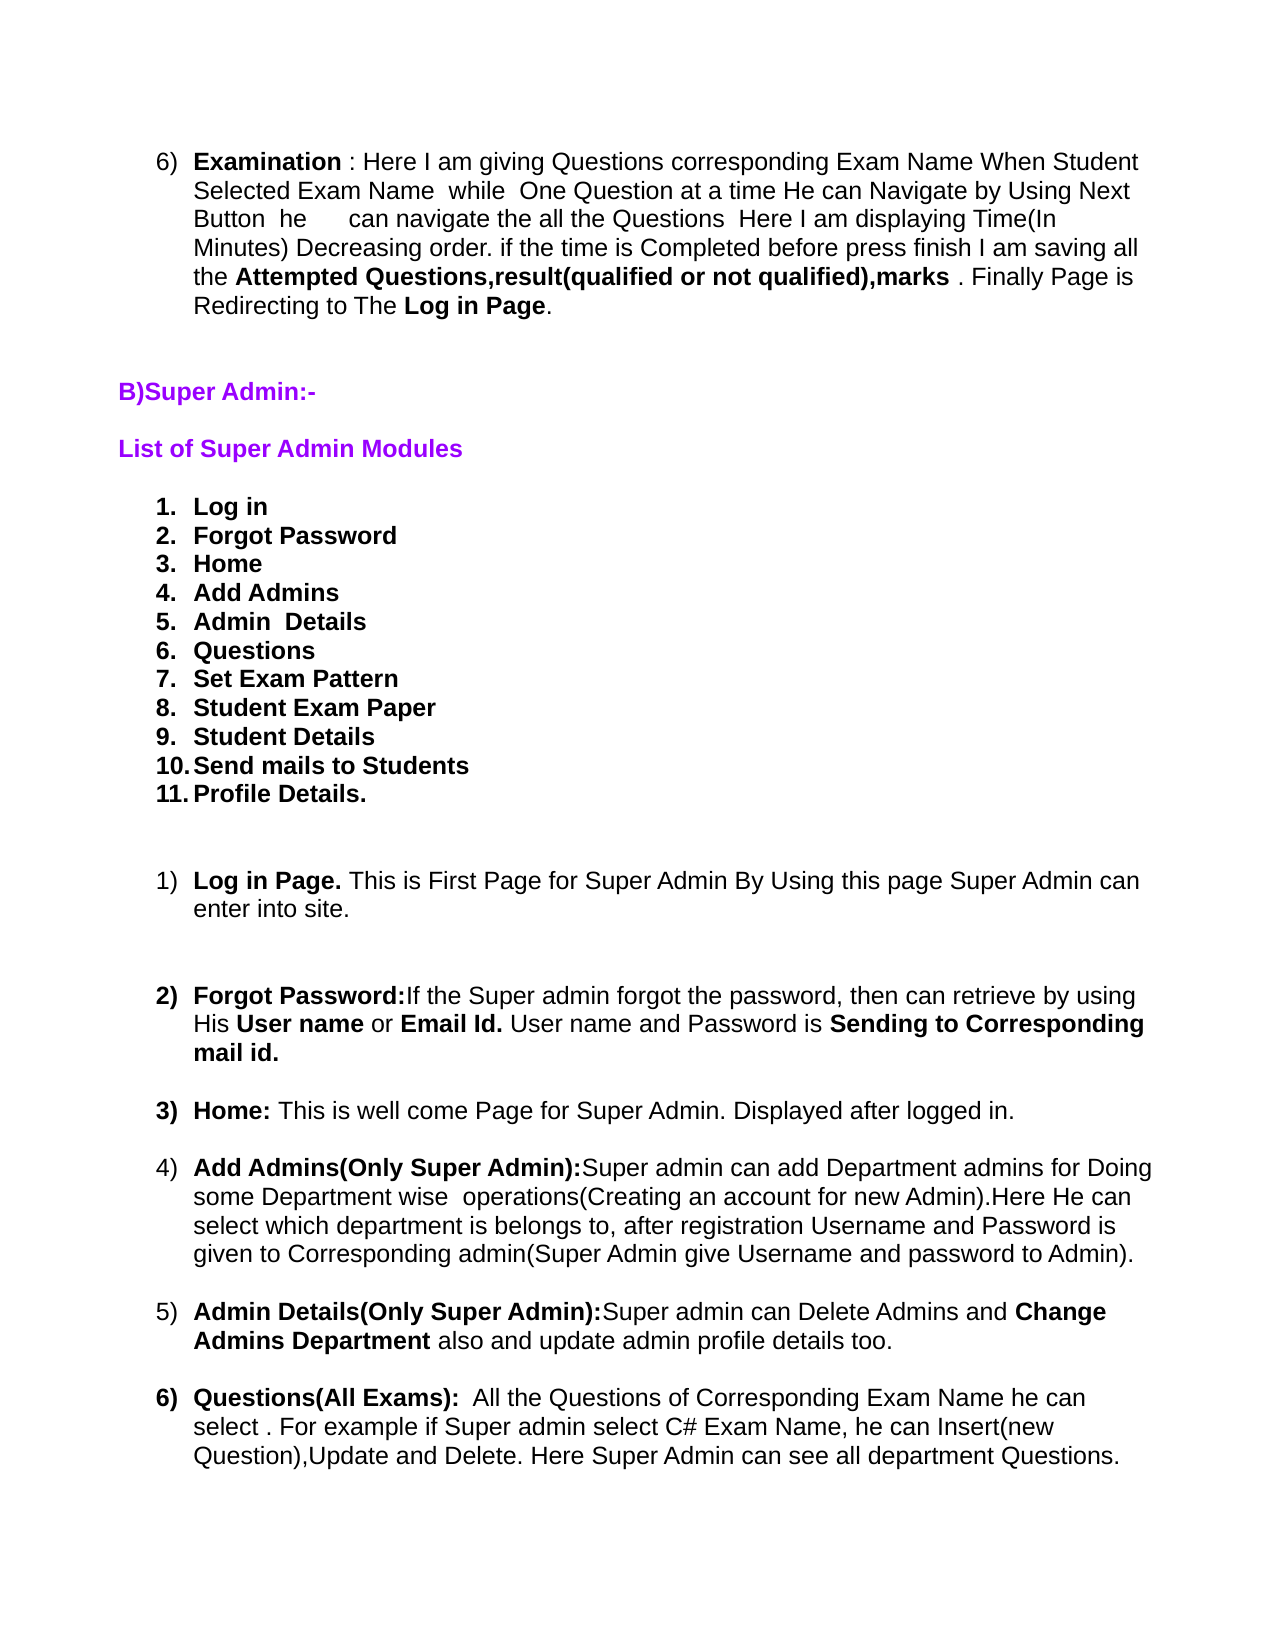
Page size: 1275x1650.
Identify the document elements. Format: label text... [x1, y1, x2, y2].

list Admin Details [156, 607, 1157, 636]
list Questions [156, 636, 1157, 664]
list Student Details [156, 722, 1157, 751]
list Student Exam Paper [156, 693, 1157, 722]
list Log in [156, 492, 1157, 521]
list Admin Details(Only Super Admin):Super admin can Delete Admins and Change Admins Department also and update admin profile details too. [156, 1297, 1157, 1354]
list Add Admins(Only Super Admin):Super admin can add Department admins for Doing some Department wise operations(Creating an account for new Admin).Here He can select which department is belongs to, after registration Username and Password is given to Corresponding admin(Super Admin give Username and password to Admin). [156, 1153, 1157, 1268]
list Examination : Here I am giving Questions corresponding Exam Name When Student Selected Exam Name while One Question at a time He can Navigate by Using Next Button he can navigate the all the Questions Here I am displaying Time(In Minutes) Decreasing order. if the time is Completed before press finish I am saving all the Attempted Questions,result(qualified or not qualified),marks . Finally Page is Redirecting to The Log in Page. [156, 147, 1157, 319]
list Set Exam Pattern [156, 664, 1157, 693]
list Questions(All Exams): All the Questions of Corresponding Exam Name he can select . For example if Super admin select C# Exam Name, he can Insert(new Question),Update and Delete. Here Super Admin can see all department Questions. [156, 1383, 1157, 1469]
text List of Super Admin Modules [118, 434, 1157, 463]
list Forgot Password [156, 521, 1157, 549]
list Home: This is well come Page for Super Admin. Displayed after logged in. [156, 1096, 1157, 1124]
list Forgot Password:If the Super admin forgot the password, then can retrieve by using His User name or Email Id. User name and Password is Sending to Corresponding mail id. [156, 981, 1157, 1067]
list Send mails to Students [156, 751, 1157, 779]
list Add Admins [156, 578, 1157, 607]
text B)Super Admin:- [118, 377, 1157, 406]
list Log in Page. This is First Page for Super Admin By Using this page Super Admin can enter into site. [156, 866, 1157, 923]
list Home [156, 549, 1157, 578]
list Profile Details. [156, 779, 1157, 808]
